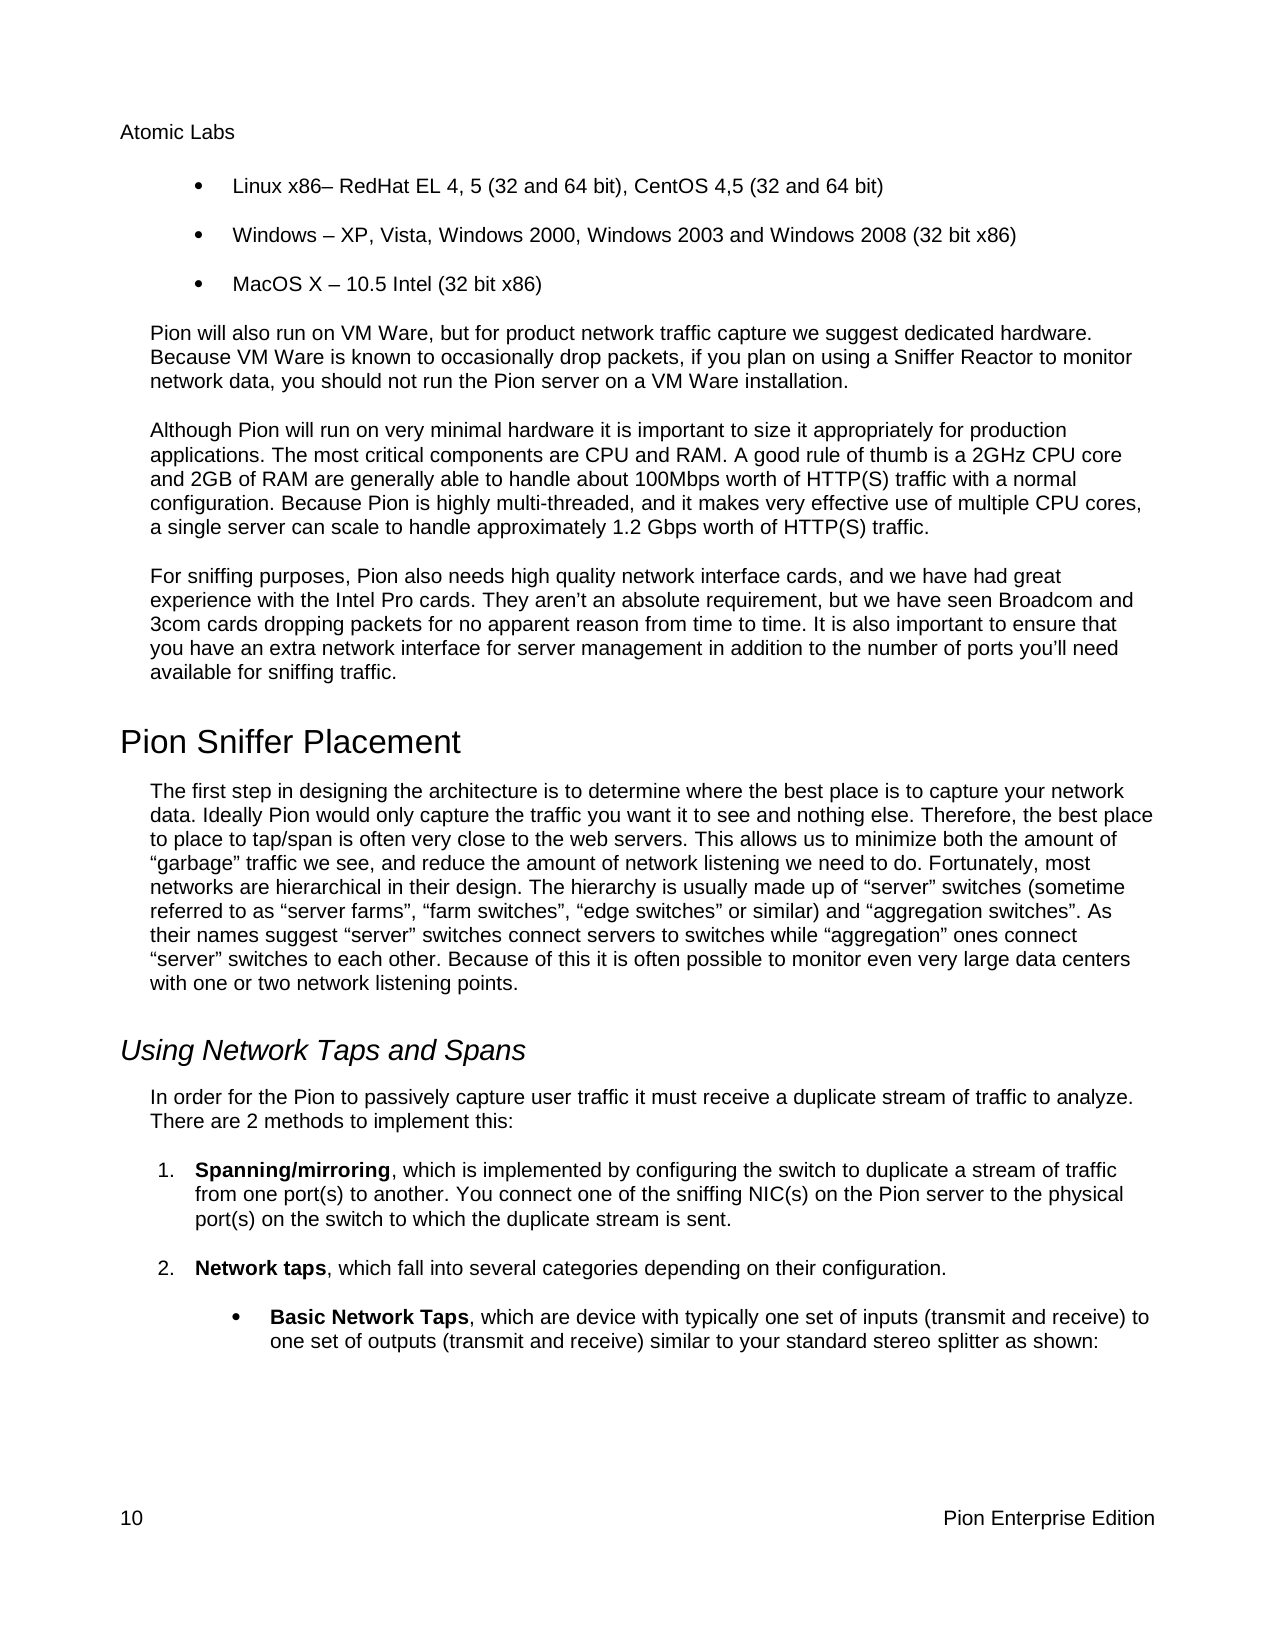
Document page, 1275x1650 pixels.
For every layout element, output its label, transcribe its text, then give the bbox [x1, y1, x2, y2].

text The first step in designing the architecture is to determine where the best place is to capture your network data. Ideally Pion would only capture the traffic you want it to see and nothing else. Therefore, the best place to place to tap/span is often very close to the web servers. This allows us to minimize both the amount of “garbage” traffic we see, and reduce the amount of network listening we need to do. Fortunately, most networks are hierarchical in their design. The hierarchy is usually made up of “server” switches (sometime referred to as “server farms”, “farm switches”, “edge switches” or similar) and “aggregation switches”. As their names suggest “server” switches connect servers to switches while “aggregation” ones connect “server” switches to each other. Because of this it is often possible to monitor even very large data centers with one or two network listening points. [150, 779, 1155, 995]
list Network taps, which fall into several categories depending on their configuration. [157, 1256, 1155, 1279]
text For sniffing purposes, Pion also needs high quality network interface cards, and we have had great experience with the Intel Pro cards. They aren’t an absolute requirement, but we have seen Broadcom and 3com cards dropping packets for no apparent reason from time to time. It is also important to ensure that you have an extra network interface for server management in addition to the number of ports you’ll need available for sniffing traffic. [150, 564, 1155, 684]
list MacOS X – 10.5 Intel (32 bit x86) [195, 272, 1155, 296]
list Basic Network Taps, which are device with typically one set of inputs (transmit and receive) to one set of outputs (transmit and receive) similar to your standard stereo splitter as shown: [232, 1304, 1155, 1353]
text In order for the Pion to passively capture user traffic it must receive a duplicate stream of traffic to analyze. There are 2 methods to implement this: [150, 1085, 1155, 1133]
subtitle Using Network Taps and Spans [120, 1033, 1155, 1066]
subtitle Pion Sniffer Placement [120, 722, 1155, 760]
text Although Pion will run on very minimal hardware it is important to size it appropriately for production applications. The most critical components are CPU and RAM. A good rule of thumb is a 2GHz CPU core and 2GB of RAM are generally able to handle about 100Mbps worth of HTTP(S) traffic with a normal configuration. Because Pion is highly multi-threaded, and it makes very effective use of multiple CPU cores, a single server can scale to handle approximately 1.2 Gbps worth of HTTP(S) traffic. [150, 418, 1155, 539]
list Windows – XP, Vista, Windows 2000, Windows 2003 and Windows 2008 (32 bit x86) [195, 223, 1155, 247]
list Spanning/mirroring, which is implemented by configuring the switch to duplicate a stream of traffic from one port(s) to another. You connect one of the sniffing NIC(s) on the Pion server to the physical port(s) on the switch to which the duplicate stream is sent. [157, 1158, 1155, 1231]
text Pion will also run on VM Ware, but for product network traffic capture we suggest dedicated hardware. Because VM Ware is known to occasionally drop packets, if you plan on using a Sniffer Reactor to monitor network data, you should not run the Pion server on a VM Ware installation. [150, 321, 1155, 393]
list Linux x86– RedHat EL 4, 5 (32 and 64 bit), CentOS 4,5 (32 and 64 bit) [195, 174, 1155, 198]
